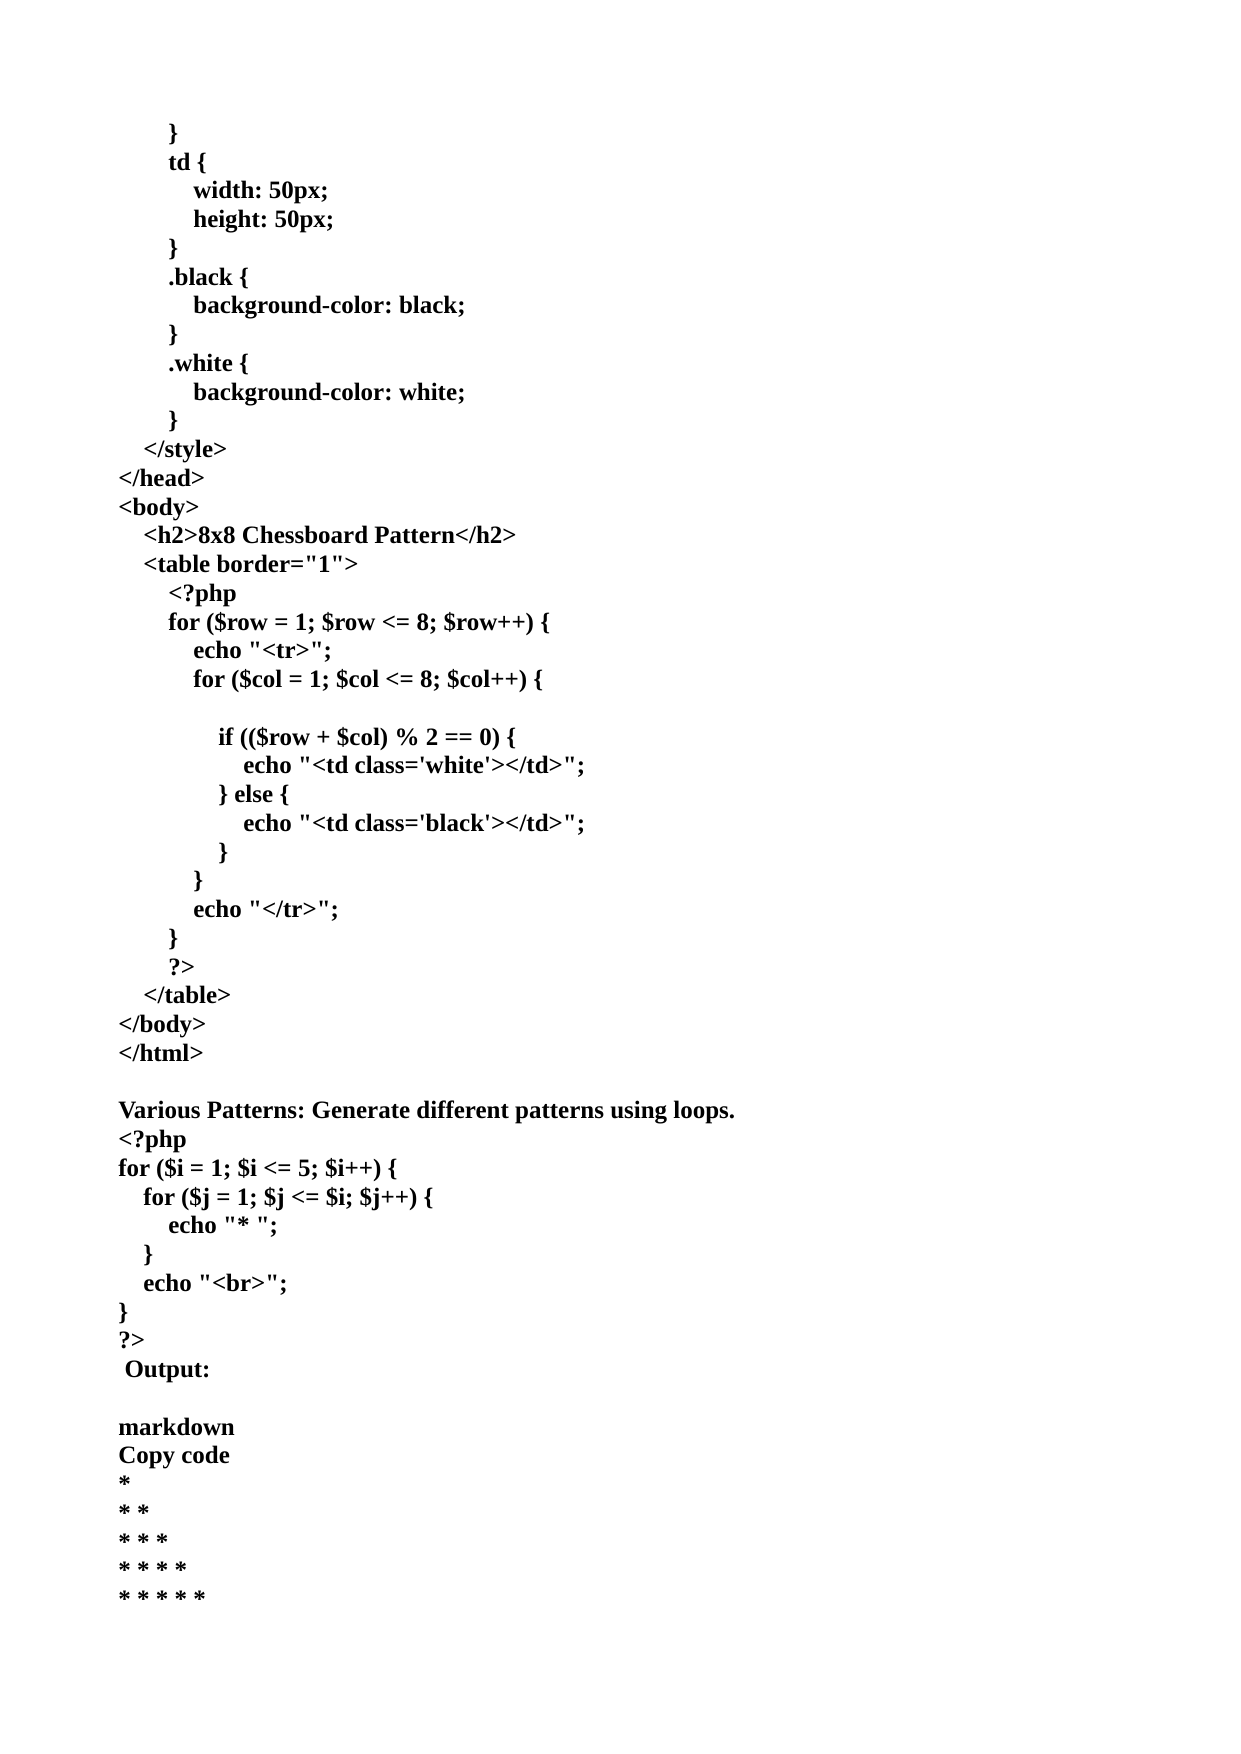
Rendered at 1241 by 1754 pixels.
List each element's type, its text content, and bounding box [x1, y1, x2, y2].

text for ($row = 1; $row <= 8; $row++) { [118, 607, 1122, 636]
text <?php [118, 1124, 1122, 1153]
text <?php [118, 578, 1122, 607]
text } [118, 923, 1122, 952]
text * * * * * [118, 1584, 1122, 1613]
text } [118, 406, 1122, 434]
text background-color: white; [118, 377, 1122, 406]
text echo "<br>"; [118, 1268, 1122, 1297]
text } [118, 1297, 1122, 1326]
text width: 50px; [118, 176, 1122, 204]
text for ($j = 1; $j <= $i; $j++) { [118, 1182, 1122, 1211]
text echo "</tr>"; [118, 894, 1122, 923]
text } [118, 233, 1122, 262]
text } [118, 118, 1122, 147]
text * * * * [118, 1556, 1122, 1584]
text td { [118, 147, 1122, 176]
text echo "* "; [118, 1211, 1122, 1239]
text for ($col = 1; $col <= 8; $col++) { [118, 664, 1122, 693]
text height: 50px; [118, 204, 1122, 233]
text </style> [118, 434, 1122, 463]
text </head> [118, 463, 1122, 492]
text * [118, 1469, 1122, 1498]
text } [118, 837, 1122, 866]
text </body> [118, 1009, 1122, 1038]
text * * * [118, 1527, 1122, 1556]
text for ($i = 1; $i <= 5; $i++) { [118, 1153, 1122, 1182]
text background-color: black; [118, 291, 1122, 319]
text <h2>8x8 Chessboard Pattern</h2> [118, 521, 1122, 549]
text } [118, 319, 1122, 348]
text if (($row + $col) % 2 == 0) { [118, 722, 1122, 751]
text Copy code [118, 1441, 1122, 1469]
text Output: [118, 1354, 1122, 1383]
text </html> [118, 1038, 1122, 1067]
text Various Patterns: Generate different patterns using loops. [118, 1096, 1122, 1124]
text ?> [118, 952, 1122, 981]
text } else { [118, 779, 1122, 808]
text } [118, 1239, 1122, 1268]
text .white { [118, 348, 1122, 377]
text } [118, 866, 1122, 894]
text .black { [118, 262, 1122, 291]
text ?> [118, 1326, 1122, 1354]
text markdown [118, 1412, 1122, 1441]
text </table> [118, 981, 1122, 1009]
text echo "<td class='white'></td>"; [118, 751, 1122, 779]
text <table border="1"> [118, 549, 1122, 578]
text * * [118, 1498, 1122, 1527]
text echo "<tr>"; [118, 636, 1122, 664]
text <body> [118, 492, 1122, 521]
text echo "<td class='black'></td>"; [118, 808, 1122, 837]
